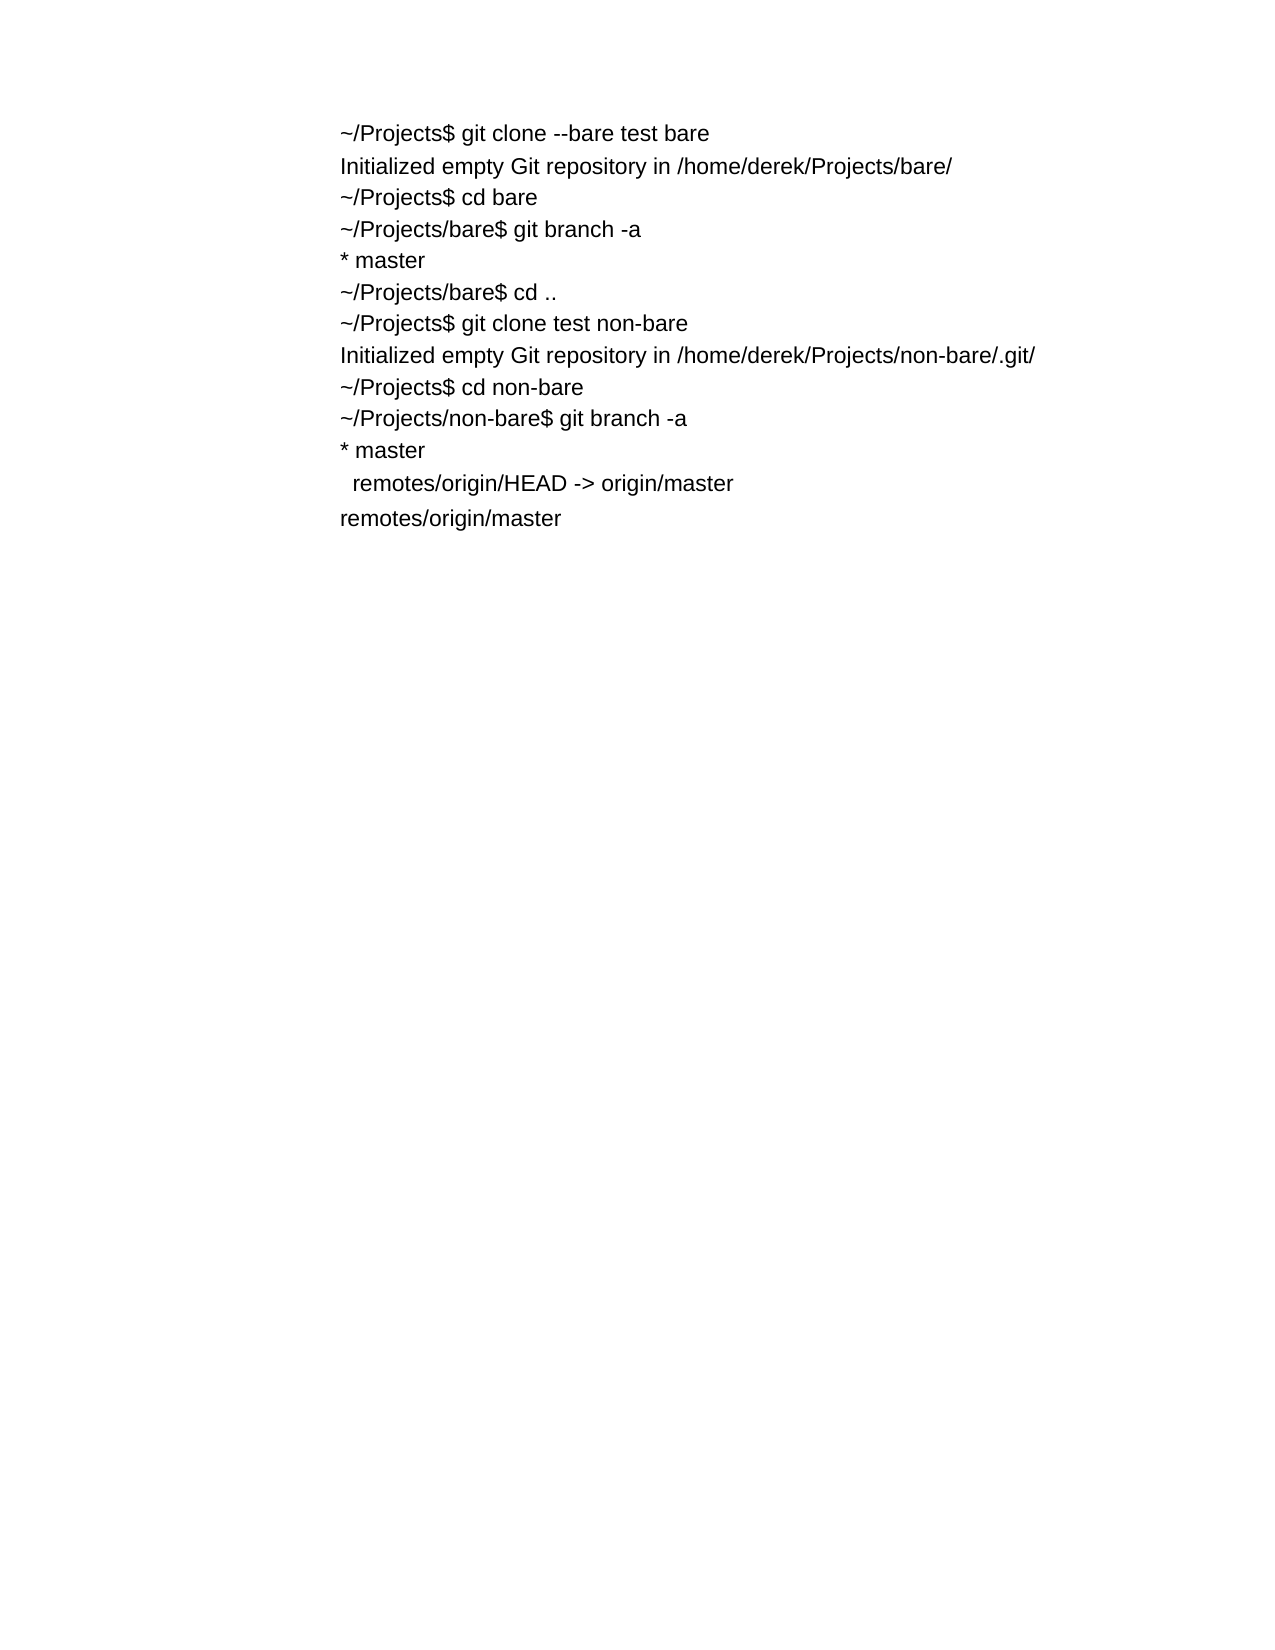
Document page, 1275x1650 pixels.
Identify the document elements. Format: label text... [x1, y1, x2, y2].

text ~/Projects/non-bare$ git branch -a [340, 405, 1157, 431]
text Initialized empty Git repository in /home/derek/Projects/bare/ [340, 153, 1157, 179]
text ~/Projects$ git clone --bare test bare [192, 118, 1157, 147]
text remotes/origin/HEAD -> origin/master [340, 468, 1157, 497]
text Initialized empty Git repository in /home/derek/Projects/non-bare/.git/ [340, 342, 1157, 368]
text remotes/origin/master [192, 503, 1157, 531]
text * master [340, 247, 1157, 274]
text ~/Projects$ cd non-bare [340, 373, 1157, 400]
text ~/Projects$ cd bare [340, 184, 1157, 211]
text * master [340, 437, 1157, 463]
text ~/Projects/bare$ git branch -a [340, 216, 1157, 242]
text ~/Projects$ git clone test non-bare [340, 310, 1157, 337]
text ~/Projects/bare$ cd .. [340, 279, 1157, 305]
